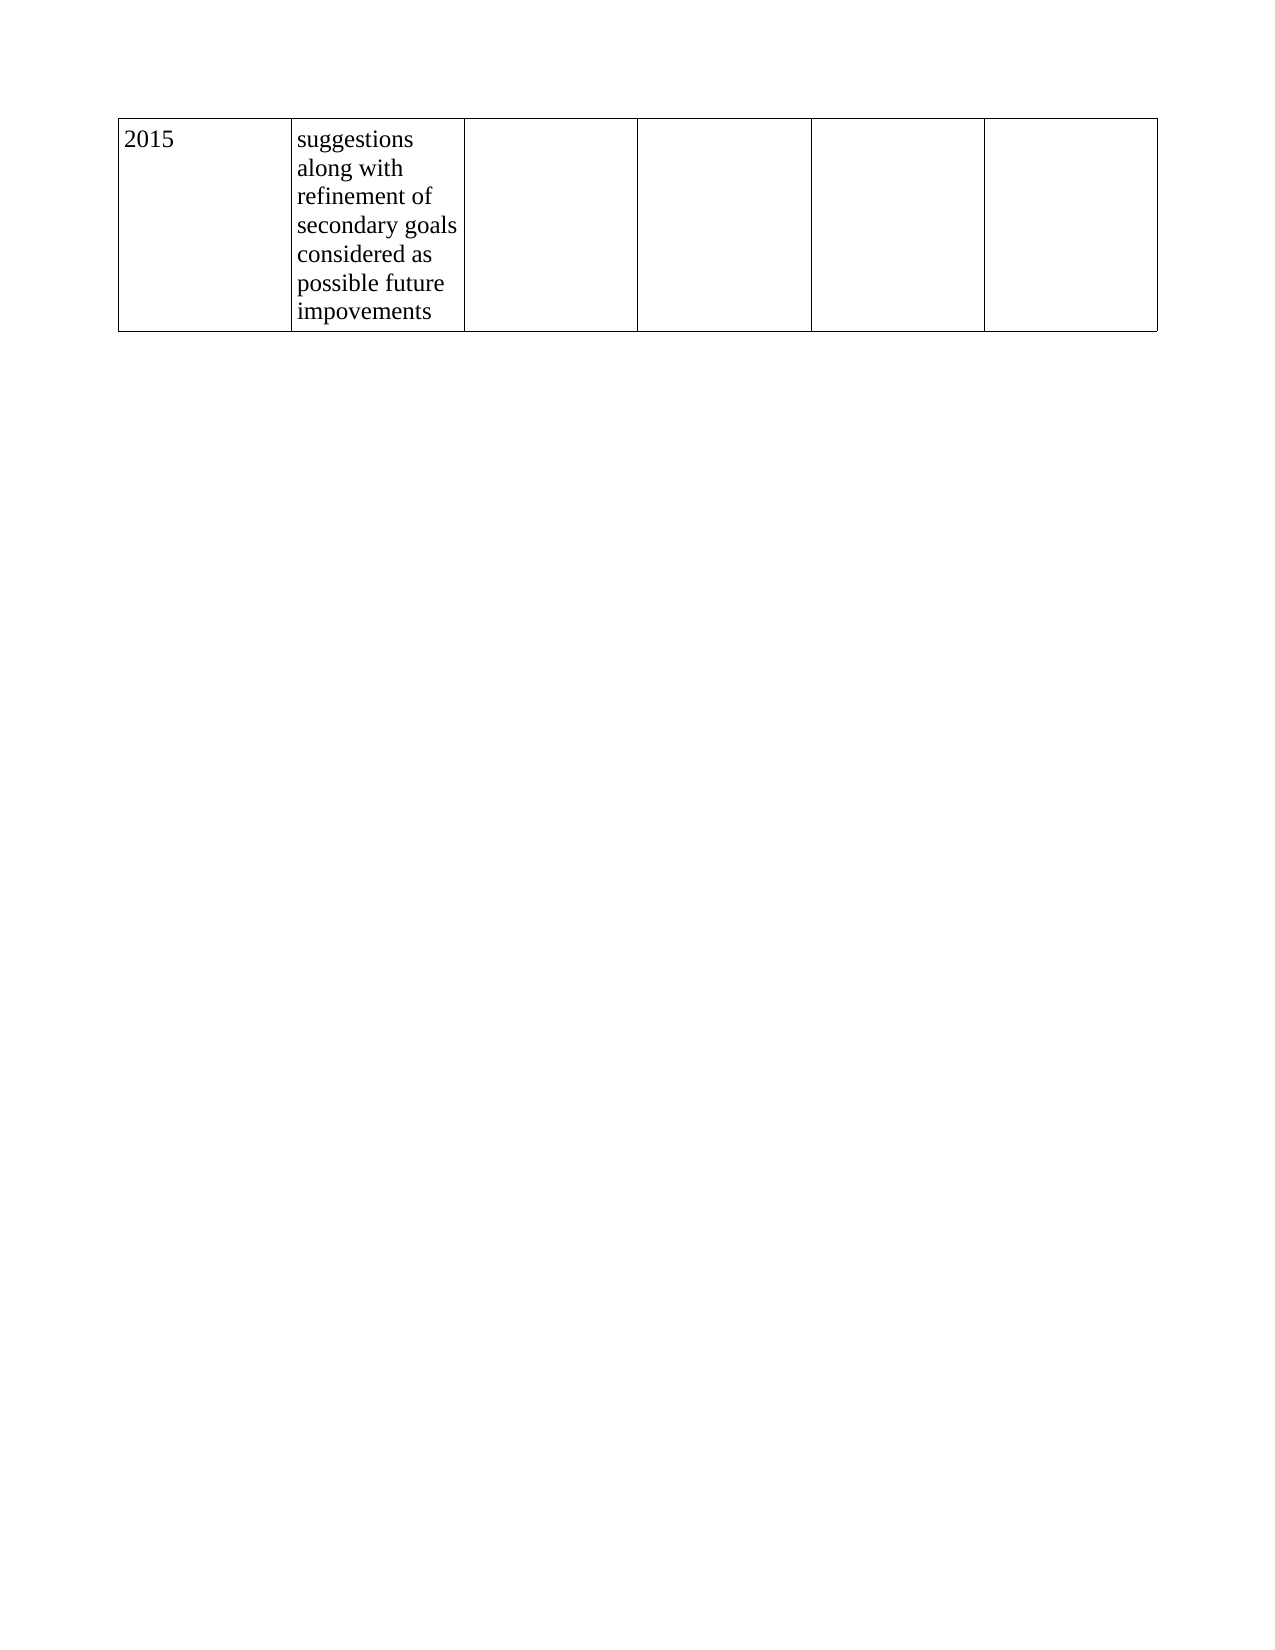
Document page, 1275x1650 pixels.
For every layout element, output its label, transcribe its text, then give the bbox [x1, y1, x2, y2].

table_cell [465, 119, 637, 331]
table_cell [638, 119, 811, 331]
table_cell [812, 119, 984, 331]
table_cell suggestions along with refinement of secondary goals considered as possible future impovements [292, 119, 464, 331]
table_cell 2015 [119, 119, 291, 331]
table_cell [985, 119, 1157, 331]
